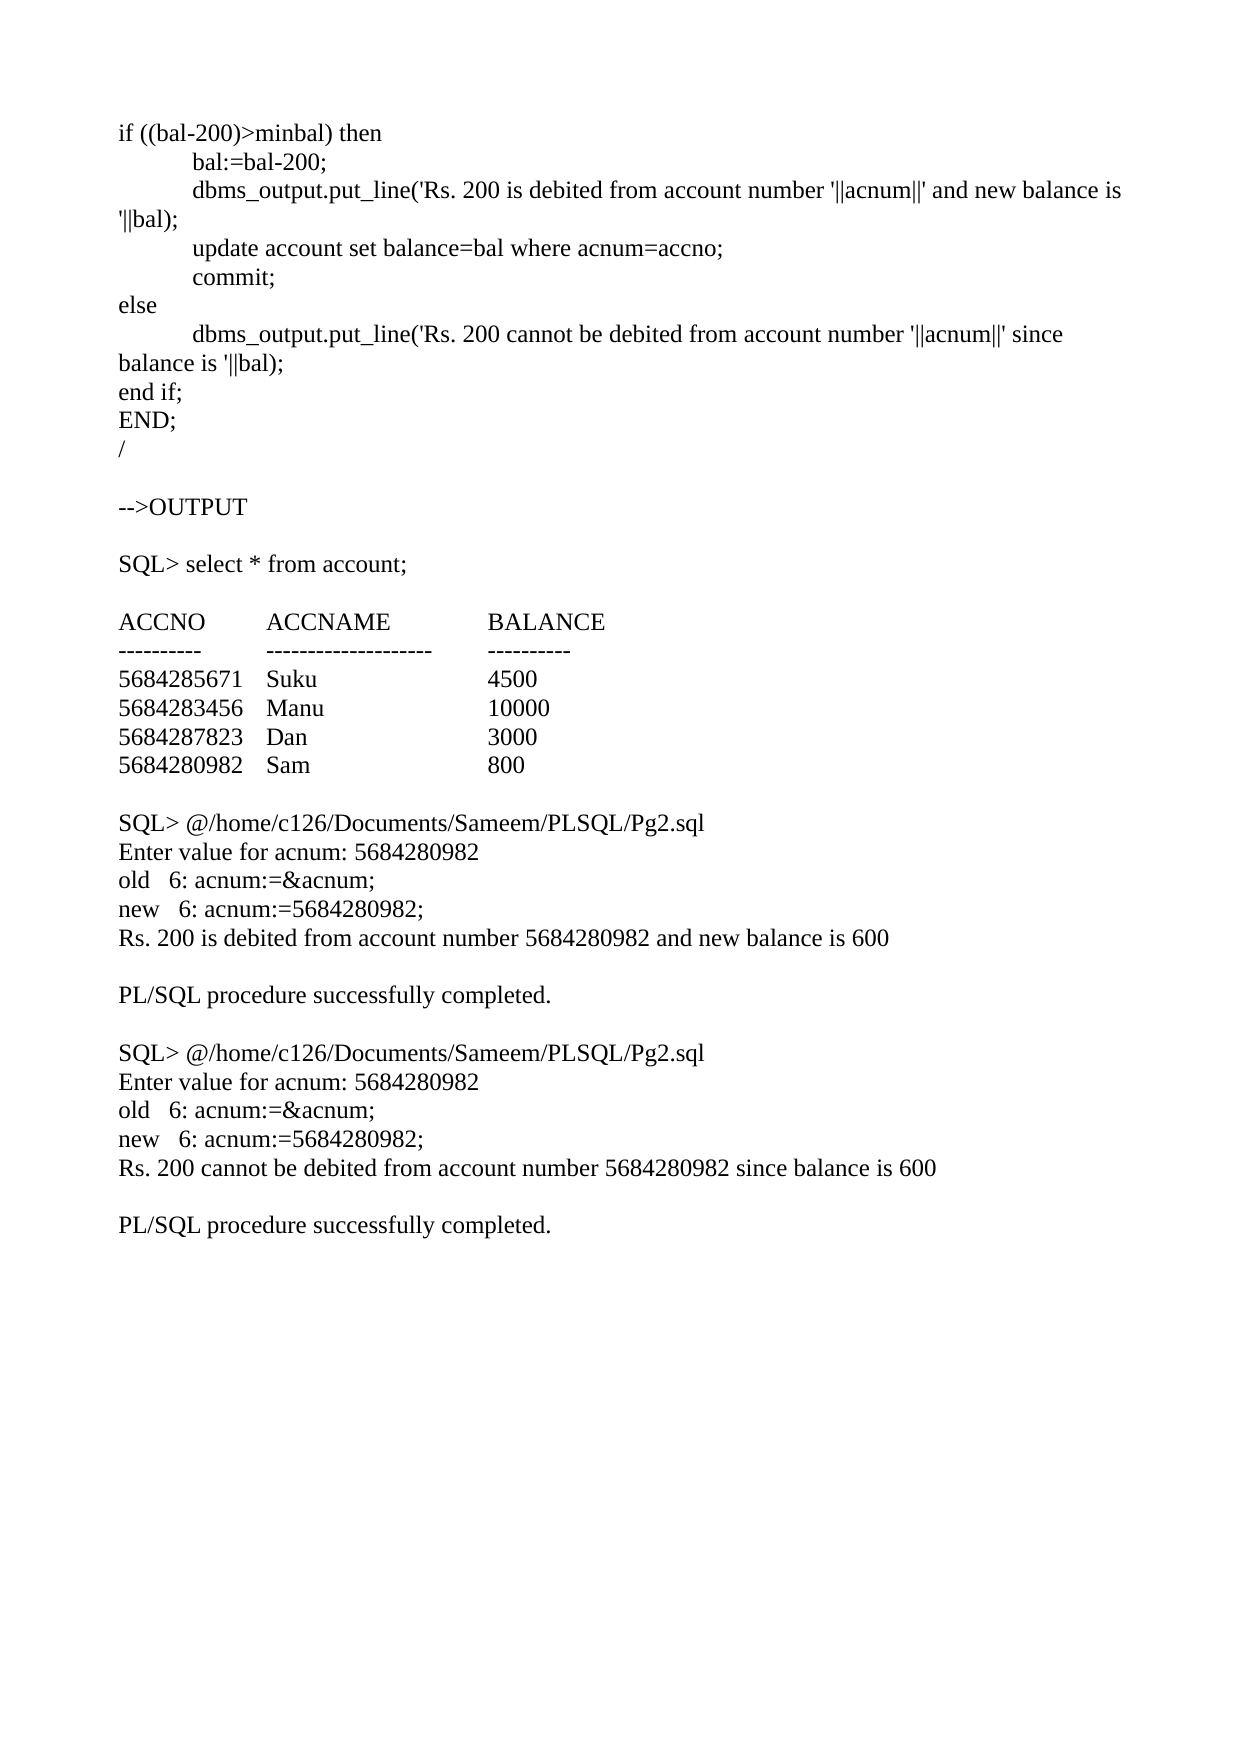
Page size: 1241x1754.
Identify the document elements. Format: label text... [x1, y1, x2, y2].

text Enter value for acnum: 5684280982 [118, 1067, 1122, 1096]
text else [118, 291, 1122, 319]
text 5684285671 Suku 4500 [118, 664, 1122, 693]
text bal:=bal-200; [118, 147, 1122, 176]
text ACCNO ACCNAME BALANCE [118, 607, 1122, 636]
text SQL> select * from account; [118, 549, 1122, 578]
text Rs. 200 is debited from account number 5684280982 and new balance is 600 [118, 923, 1122, 952]
text Rs. 200 cannot be debited from account number 5684280982 since balance is 600 [118, 1153, 1122, 1182]
text dbms_output.put_line('Rs. 200 cannot be debited from account number '||acnum||' since balance is '||bal); [118, 319, 1122, 377]
text if ((bal-200)>minbal) then [118, 118, 1122, 147]
text new 6: acnum:=5684280982; [118, 1124, 1122, 1153]
text update account set balance=bal where acnum=accno; [118, 233, 1122, 262]
text 5684283456 Manu 10000 [118, 693, 1122, 722]
text end if; [118, 377, 1122, 406]
text old 6: acnum:=&acnum; [118, 1096, 1122, 1124]
text END; [118, 406, 1122, 434]
text SQL> @/home/c126/Documents/Sameem/PLSQL/Pg2.sql [118, 1038, 1122, 1067]
text PL/SQL procedure successfully completed. [118, 981, 1122, 1009]
text Enter value for acnum: 5684280982 [118, 837, 1122, 866]
text dbms_output.put_line('Rs. 200 is debited from account number '||acnum||' and new balance is '||bal); [118, 176, 1122, 233]
text new 6: acnum:=5684280982; [118, 894, 1122, 923]
text / [118, 434, 1122, 463]
text 5684287823 Dan 3000 [118, 722, 1122, 751]
text -->OUTPUT [118, 492, 1122, 521]
text old 6: acnum:=&acnum; [118, 866, 1122, 894]
text ---------- -------------------- ---------- [118, 636, 1122, 664]
text commit; [118, 262, 1122, 291]
text SQL> @/home/c126/Documents/Sameem/PLSQL/Pg2.sql [118, 808, 1122, 837]
text 5684280982 Sam 800 [118, 751, 1122, 779]
text PL/SQL procedure successfully completed. [118, 1211, 1122, 1239]
